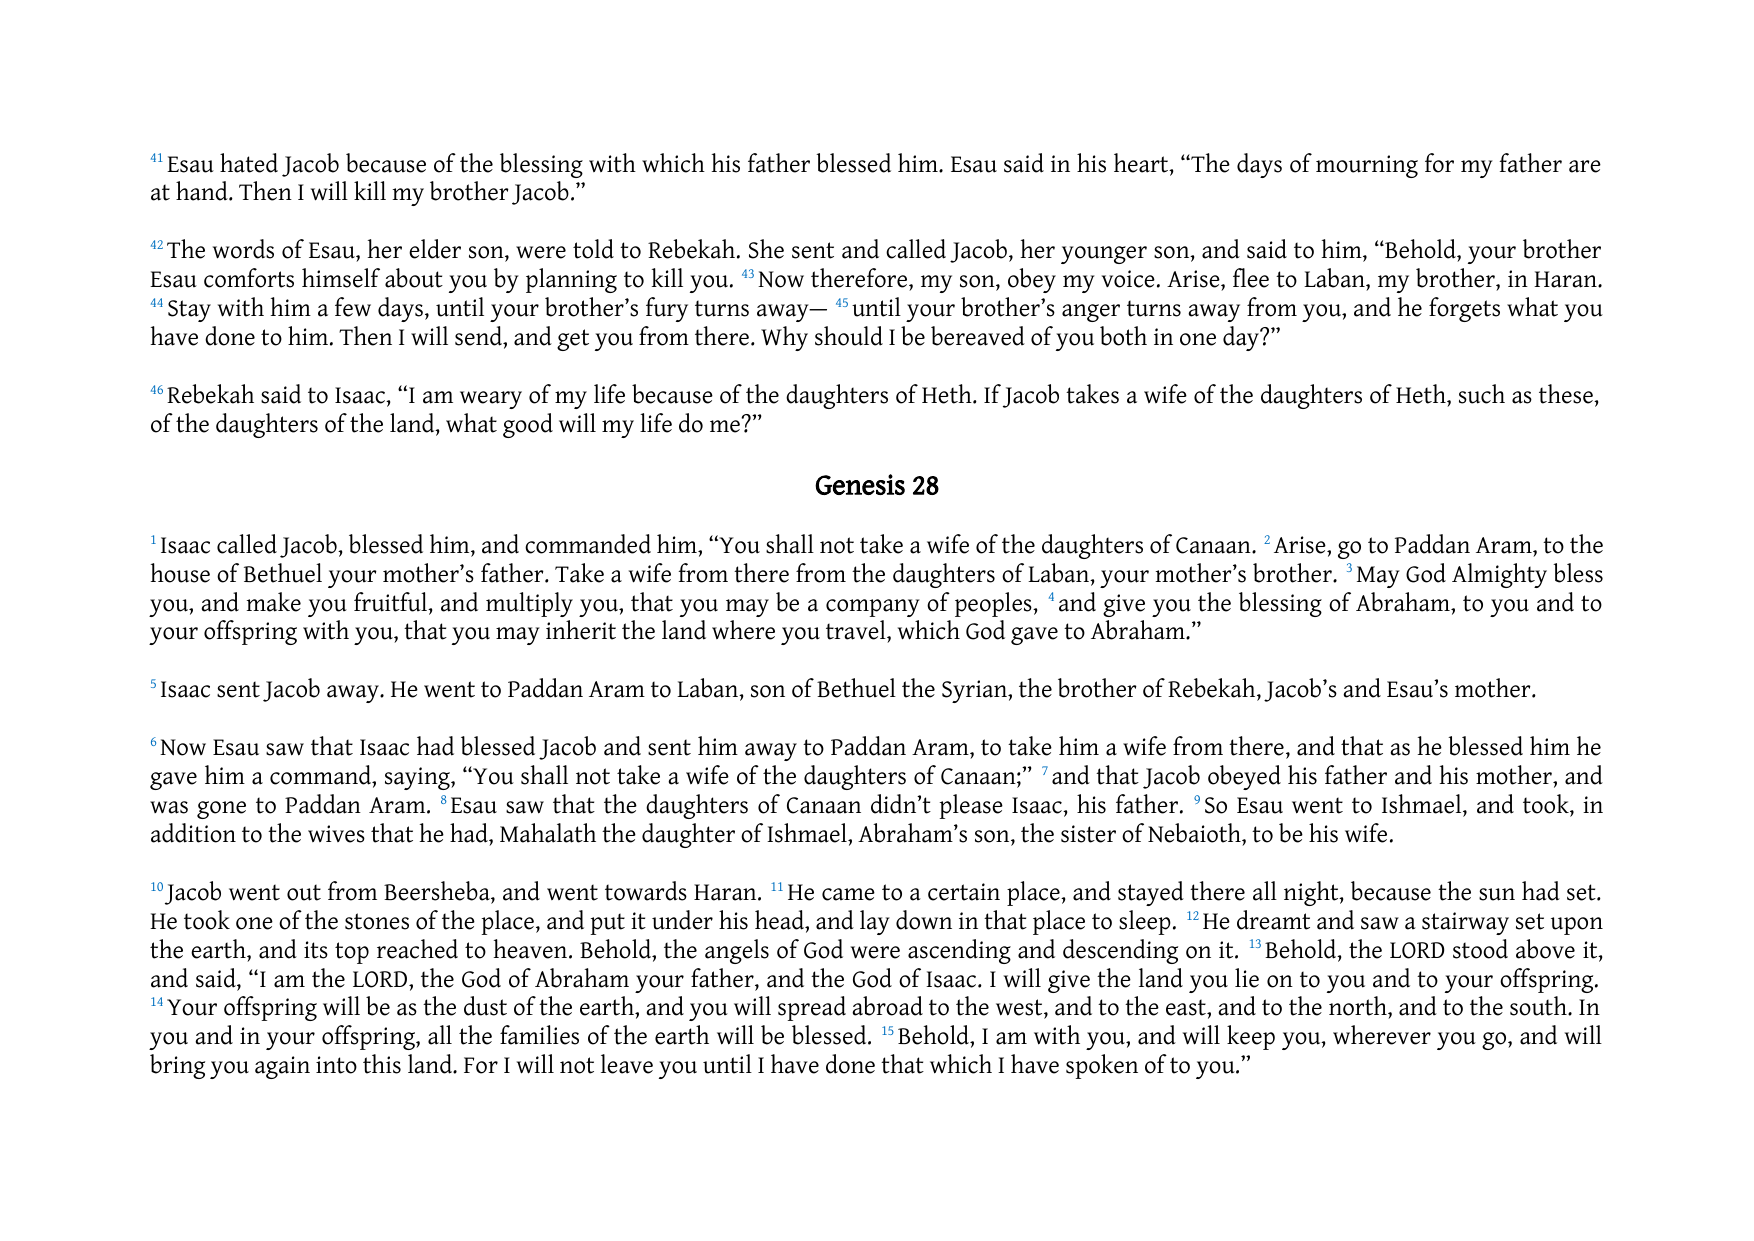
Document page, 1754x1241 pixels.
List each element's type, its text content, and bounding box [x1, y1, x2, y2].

text 10 Jacob went out from Beersheba, and went towards Haran. 11 He came to a certain place, and stayed there all night, because the sun had set. He took one of the stones of the place, and put it under his head, and lay down in that place to sleep. 12 He dreamt and saw a stairway set upon the earth, and its top reached to heaven. Behold, the angels of God were ascending and descending on it. 13 Behold, the LORD stood above it, and said, “I am the LORD, the God of Abraham your father, and the God of Isaac. I will give the land you lie on to you and to your offspring. 14 Your offspring will be as the dust of the earth, and you will spread abroad to the west, and to the east, and to the north, and to the south. In you and in your offspring, all the families of the earth will be blessed. 15 Behold, I am with you, and will keep you, wherever you go, and will bring you again into this land. For I will not leave you until I have done that which I have spoken of to you.” [150, 878, 1604, 1080]
text 41 Esau hated Jacob because of the blessing with which his father blessed him. Esau said in his heart, “The days of mourning for my father are at hand. Then I will kill my brother Jacob.” [150, 150, 1604, 208]
text 1 Isaac called Jacob, blessed him, and commanded him, “You shall not take a wife of the daughters of Canaan. 2 Arise, go to Paddan Aram, to the house of Bethuel your mother’s father. Take a wife from there from the daughters of Laban, your mother’s brother. 3 May God Almighty bless you, and make you fruitful, and multiply you, that you may be a company of peoples, 4 and give you the blessing of Abraham, to you and to your offspring with you, that you may inherit the land where you travel, which God gave to Abraham.” [150, 531, 1604, 647]
text 42 The words of Esau, her elder son, were told to Rebekah. She sent and called Jacob, her younger son, and said to him, “Behold, your brother Esau comforts himself about you by planning to kill you. 43 Now therefore, my son, obey my voice. Arise, flee to Laban, my brother, in Haran. 44 Stay with him a few days, until your brother’s fury turns away— 45 until your brother’s anger turns away from you, and he forgets what you have done to him. Then I will send, and get you from there. Why should I be bereaved of you both in one day?” [150, 237, 1604, 352]
text 5 Isaac sent Jacob away. He went to Paddan Aram to Laban, son of Bethuel the Syrian, the brother of Rebekah, Jacob’s and Esau’s mother. [150, 676, 1604, 705]
text 46 Rebekah said to Isaac, “I am weary of my life because of the daughters of Heth. If Jacob takes a wife of the daughters of Heth, such as these, of the daughters of the land, what good will my life do me?” [150, 381, 1604, 439]
text 6 Now Esau saw that Isaac had blessed Jacob and sent him away to Paddan Aram, to take him a wife from there, and that as he blessed him he gave him a command, saying, “You shall not take a wife of the daughters of Canaan;” 7 and that Jacob obeyed his father and his mother, and was gone to Paddan Aram. 8 Esau saw that the daughters of Canaan didn’t please Isaac, his father. 9 So Esau went to Ishmael, and took, in addition to the wives that he had, Mahalath the daughter of Ishmael, Abraham’s son, the sister of Nebaioth, to be his wife. [150, 734, 1604, 849]
text Genesis 28 [150, 468, 1604, 502]
